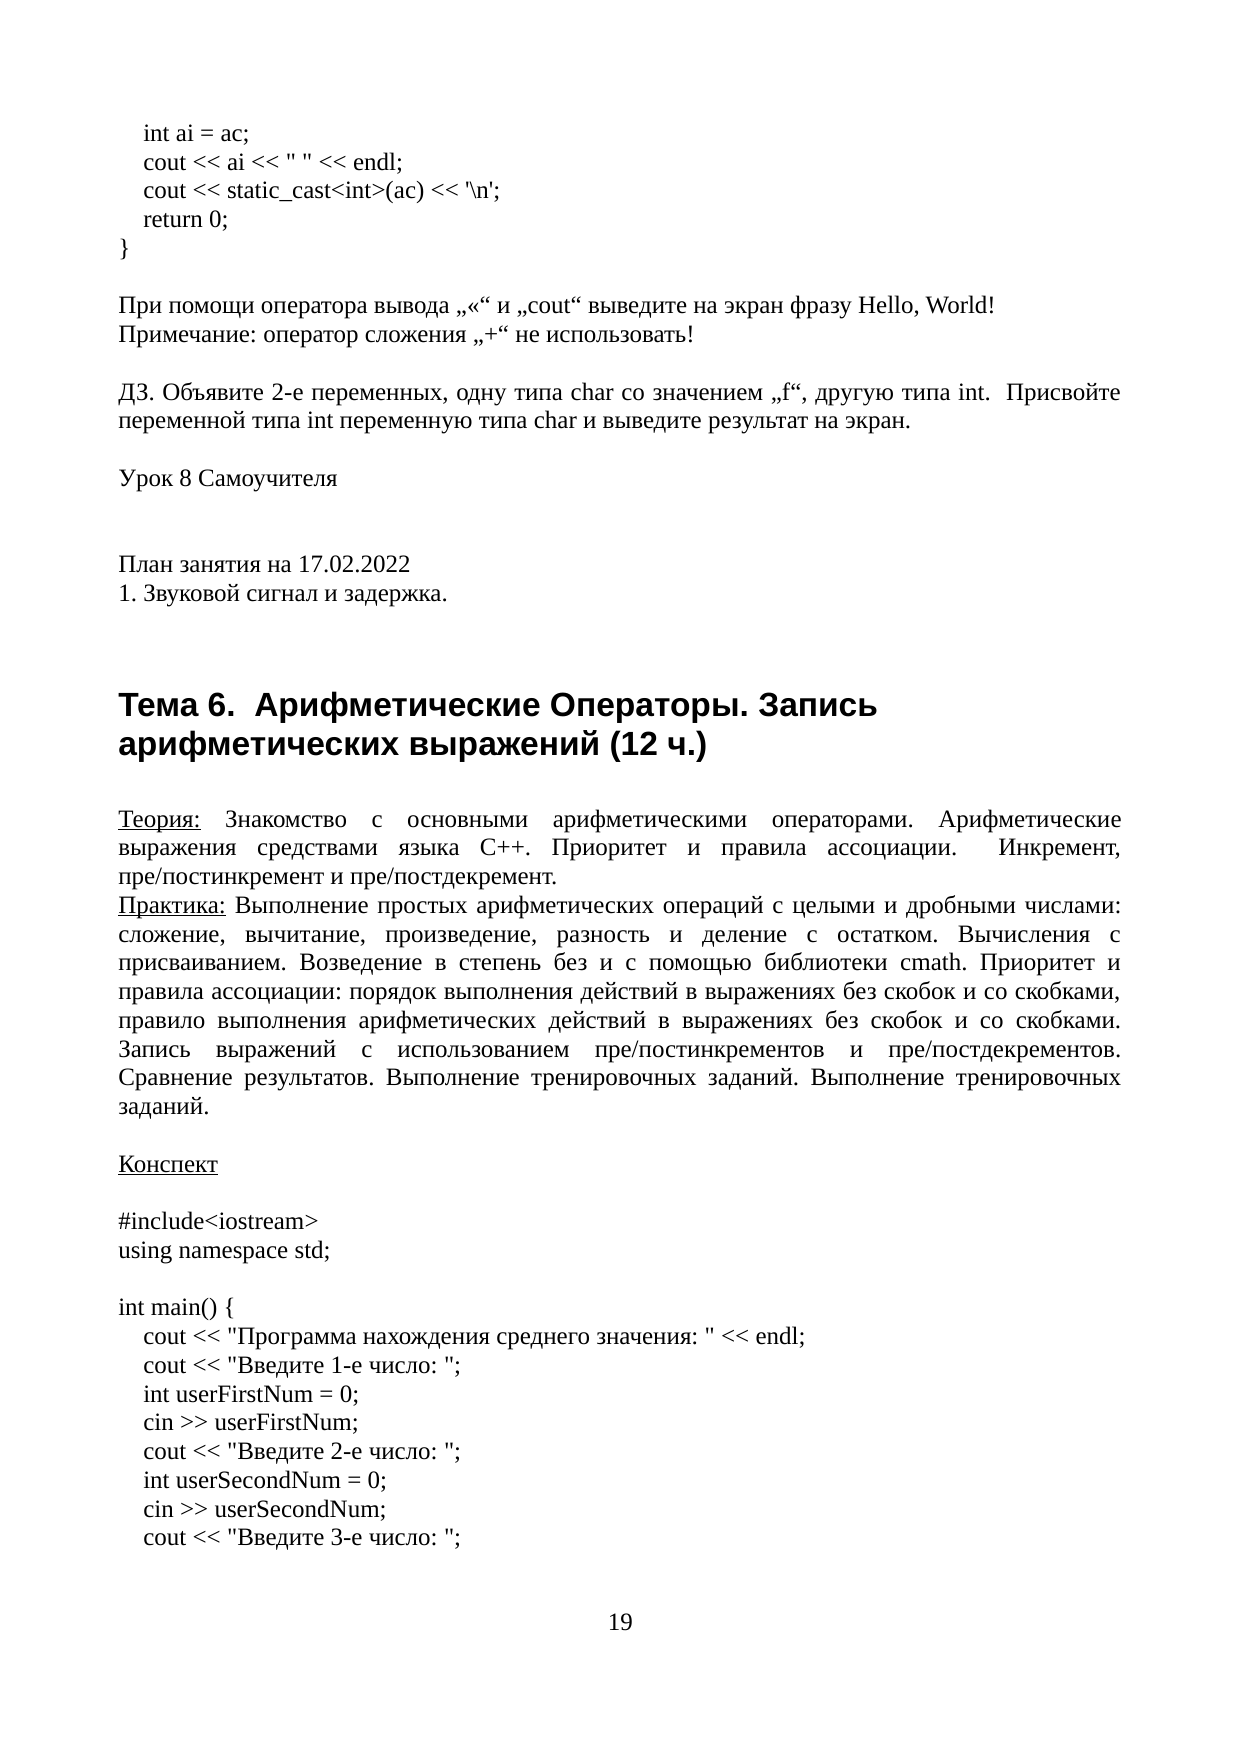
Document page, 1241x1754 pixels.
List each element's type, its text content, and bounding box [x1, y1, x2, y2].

text cout << "Программа нахождения среднего значения: " << endl; [118, 1321, 1122, 1350]
text cout << static_cast<int>(ac) << '\n'; [118, 176, 1122, 204]
text int ai = ac; [118, 118, 1122, 147]
text cout << "Введите 3-е число: "; [118, 1522, 1122, 1551]
text Теория: Знакомство с основными арифметическими операторами. Арифметические выражения средствами языка C++. Приоритет и правила ассоциации. Инкремент, пре/постинкремент и пре/постдекремент. [118, 804, 1122, 890]
text Практика: Выполнение простых арифметических операций с целыми и дробными числами: сложение, вычитание, произведение, разность и деление с остатком. Вычисления с присваиванием. Возведение в степень без и с помощью библиотеки cmath. Приоритет и правила ассоциации: порядок выполнения действий в выражениях без скобок и со скобками, правило выполнения арифметических действий в выражениях без скобок и со скобками. Запись выражений с использованием пре/постинкрементов и пре/постдекрементов. Сравнение результатов. Выполнение тренировочных заданий. Выполнение тренировочных заданий. [118, 890, 1122, 1120]
text int main() { [118, 1292, 1122, 1321]
text Урок 8 Самоучителя [118, 463, 1122, 492]
text Примечание: оператор сложения „+“ не использовать! [118, 319, 1122, 348]
text using namespace std; [118, 1235, 1122, 1264]
text } [118, 233, 1122, 262]
text return 0; [118, 204, 1122, 233]
text cout << "Введите 1-е число: "; [118, 1350, 1122, 1379]
text 1. Звуковой сигнал и задержка. [118, 578, 1122, 607]
text При помощи оператора вывода „«“ и „cout“ выведите на экран фразу Hello, World! [118, 291, 1122, 319]
text План занятия на 17.02.2022 [118, 549, 1122, 578]
subtitle Тема 6. Арифметические Операторы. Запись арифметических выражений (12 ч.) [118, 685, 1122, 762]
text cout << ai << " " << endl; [118, 147, 1122, 176]
text int userFirstNum = 0; [118, 1379, 1122, 1407]
text cin >> userSecondNum; [118, 1494, 1122, 1522]
text #include<iostream> [118, 1206, 1122, 1235]
text cin >> userFirstNum; [118, 1407, 1122, 1436]
text cout << "Введите 2-е число: "; [118, 1436, 1122, 1465]
text Конспект [118, 1149, 1122, 1177]
text ДЗ. Объявите 2-е переменных, одну типа char со значением „f“, другую типа int. Присвойте переменной типа int переменную типа char и выведите результат на экран. [118, 377, 1122, 434]
text int userSecondNum = 0; [118, 1465, 1122, 1494]
